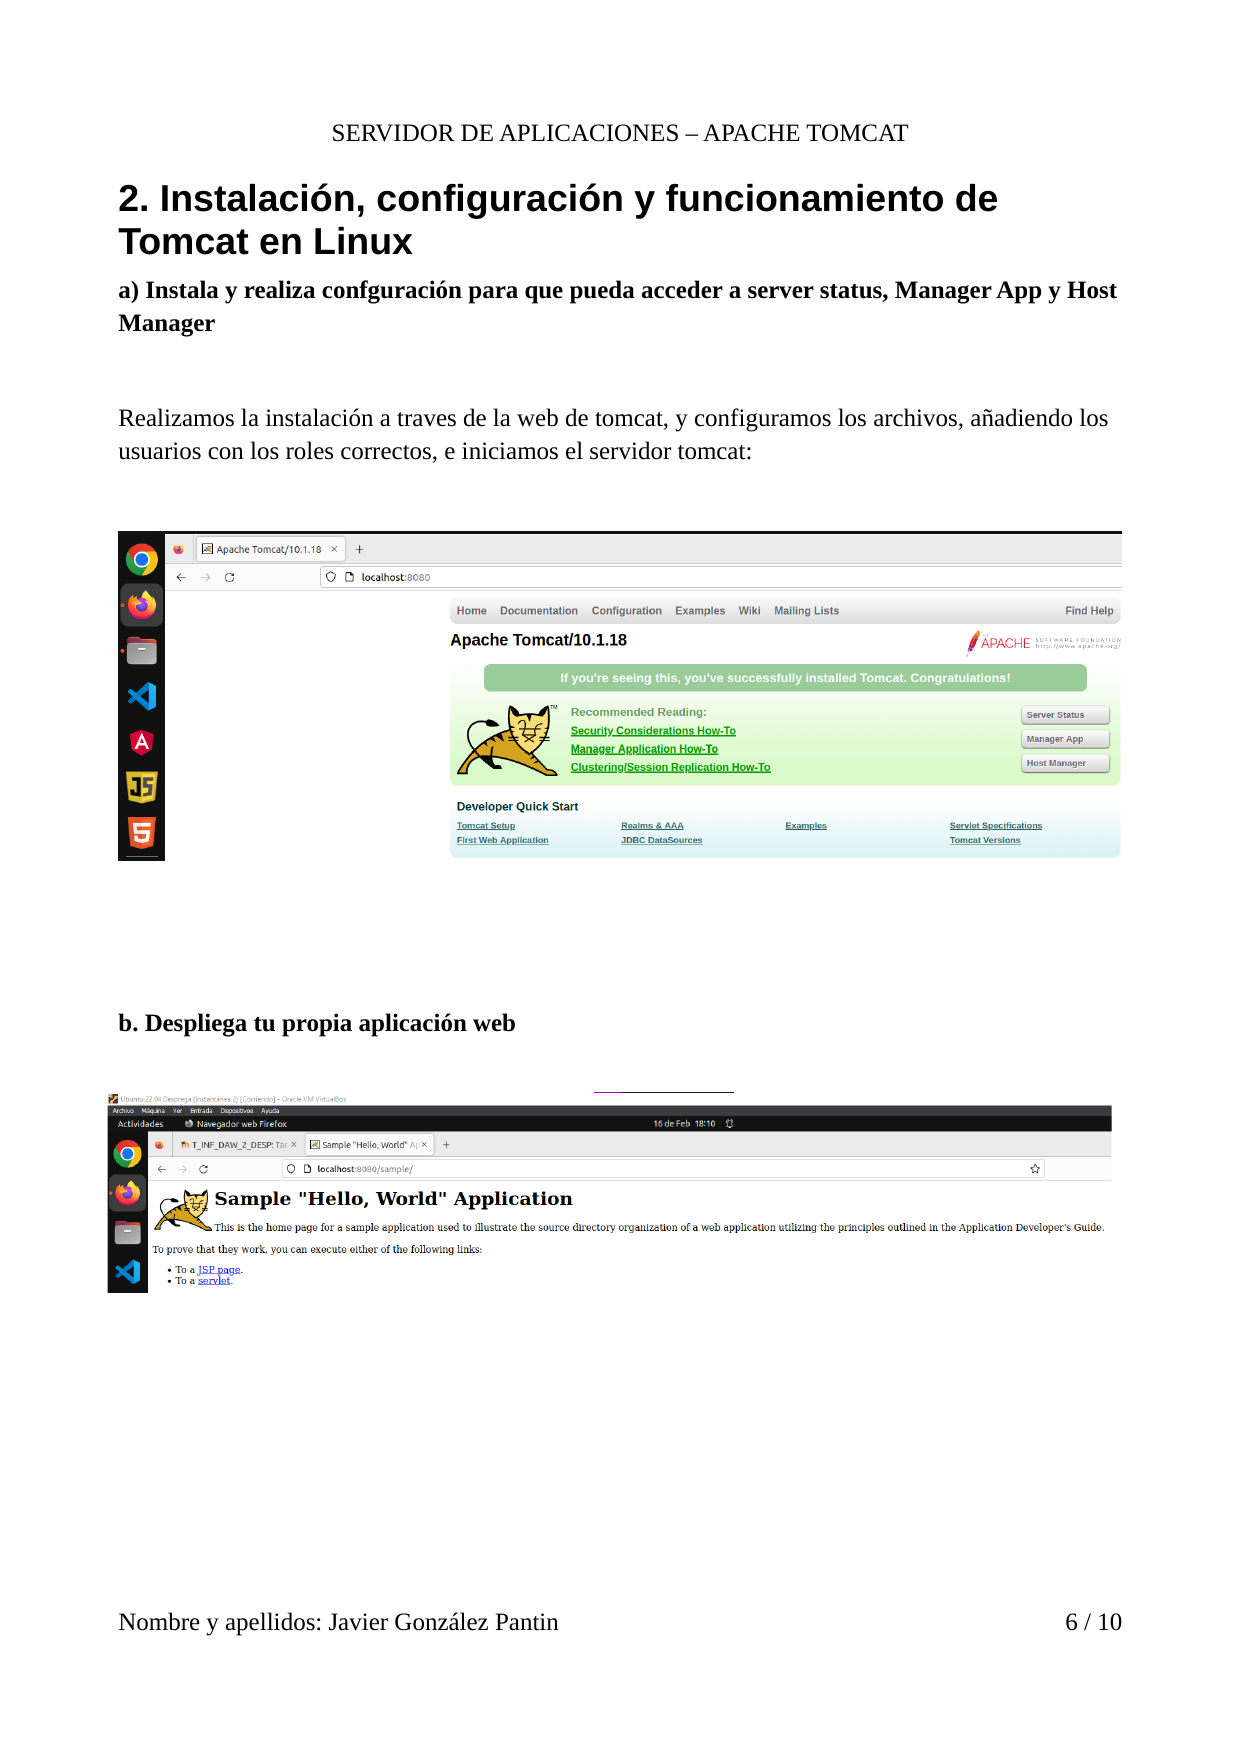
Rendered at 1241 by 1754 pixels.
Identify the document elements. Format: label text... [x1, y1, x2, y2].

text a) Instala y realiza confguración para que pueda acceder a server status, Manager App y Host Manager [118, 275, 1122, 337]
text Realizamos la instalación a traves de la web de tomcat, y configuramos los archivos, añadiendo los usuarios con los roles correctos, e iniciamos el servidor tomcat: [118, 403, 1122, 465]
picture [118, 531, 1123, 861]
picture [107, 1092, 1112, 1293]
subtitle 2. Instalación, configuración y funcionamiento de Tomcat en Linux [118, 176, 1122, 263]
text b. Despliega tu propia aplicación web [118, 1008, 1122, 1037]
